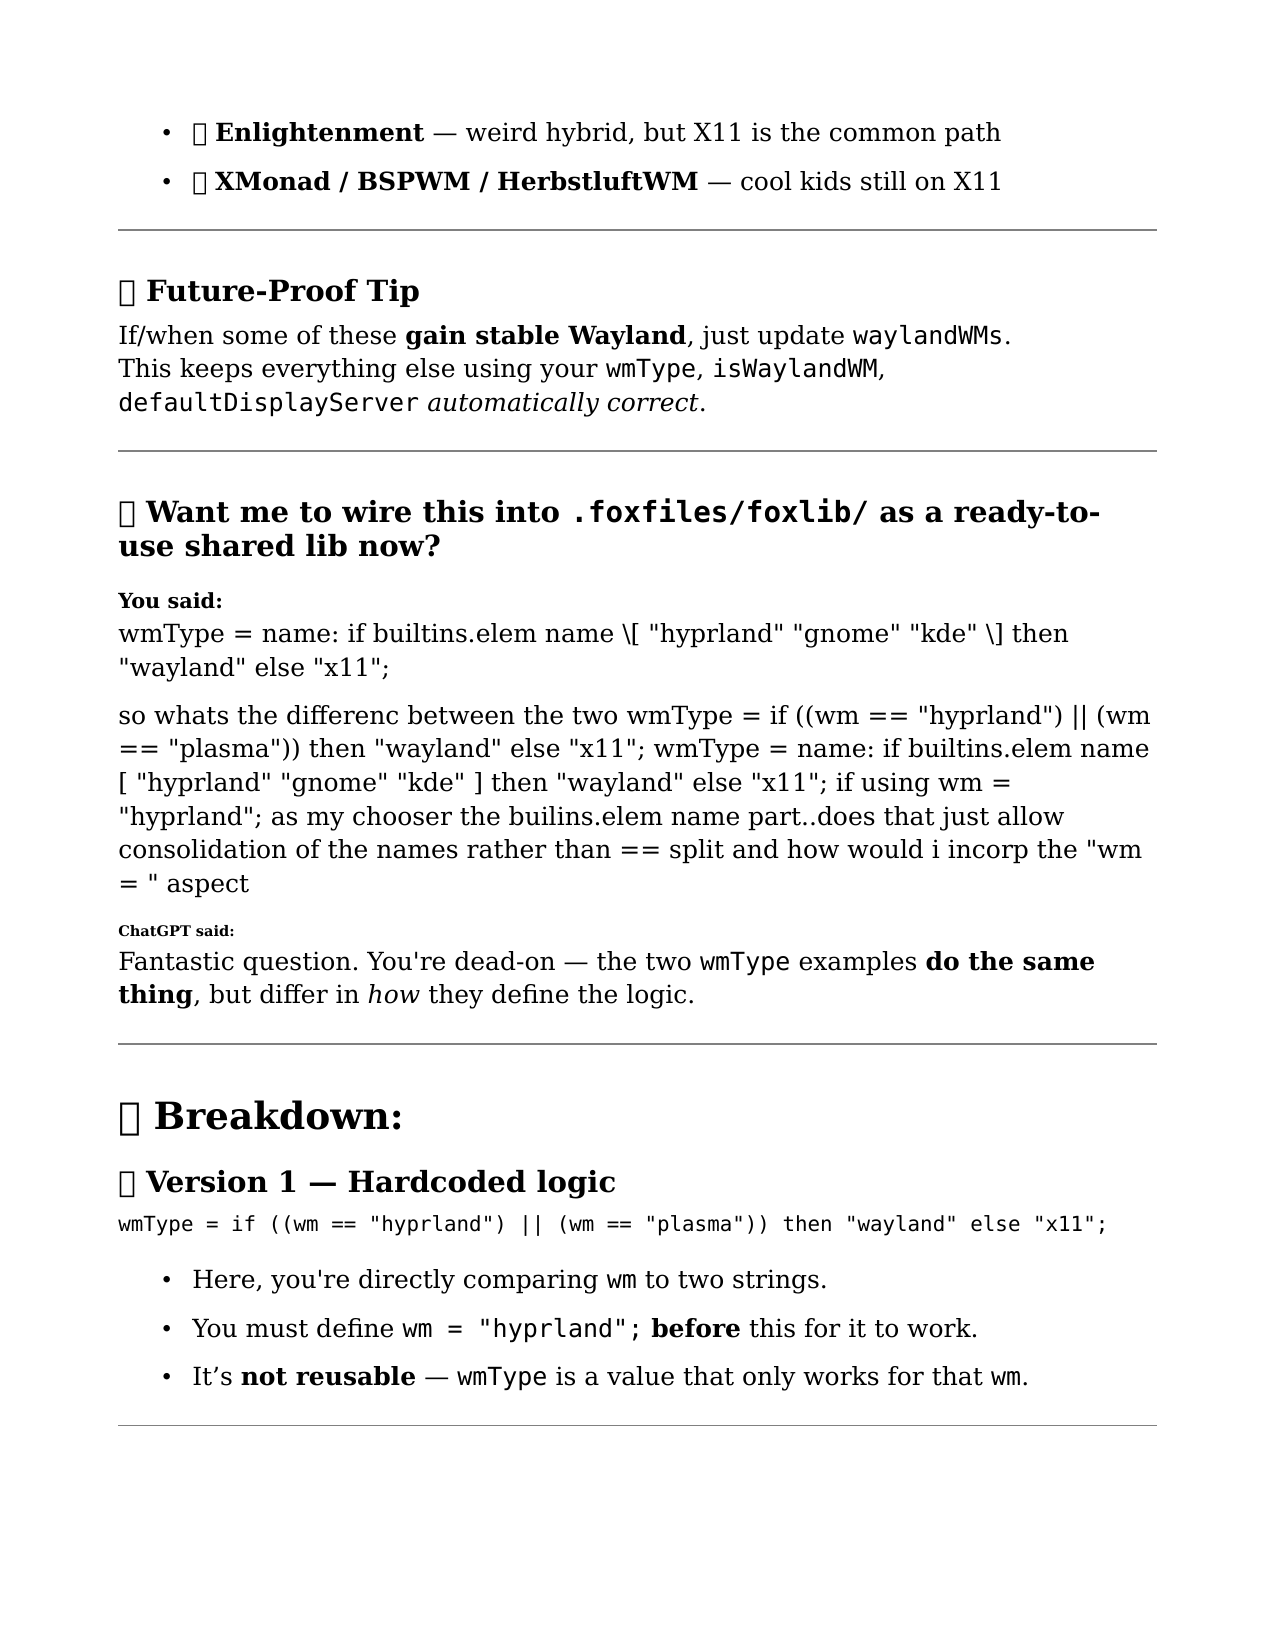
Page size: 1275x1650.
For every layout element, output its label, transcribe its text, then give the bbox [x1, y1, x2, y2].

subtitle You said: [118, 589, 1157, 613]
text If/when some of these gain stable Wayland, just update waylandWMs. This keeps everything else using your wmType, isWaylandWM, defaultDisplayServer automatically correct. [118, 321, 1157, 417]
subtitle 💡 Future-Proof Tip [118, 274, 1157, 308]
list Here, you're directly comparing wm to two strings. [162, 1266, 1157, 1295]
subtitle 🦊 Want me to wire this into .foxfiles/foxlib/ as a ready-to-use shared lib now? [118, 495, 1157, 564]
list ✅ XMonad / BSPWM / HerbstluftWM — cool kids still on X11 [162, 166, 1157, 196]
subtitle 🧠 Breakdown: [118, 1094, 1157, 1138]
list ✅ Enlightenment — weird hybrid, but X11 is the common path [162, 118, 1157, 147]
text so whats the differenc between the two wmType = if ((wm == "hyprland") || (wm == "plasma")) then "wayland" else "x11"; wmType = name: if builtins.elem name [ "hyprland" "gnome" "kde" ] then "wayland" else "x11"; if using wm = "hyprland"; as my chooser the builins.elem name part..does that just allow consolidation of the names rather than == split and how would i incorp the "wm = " aspect [118, 701, 1157, 898]
subtitle 🔸 Version 1 — Hardcoded logic [118, 1165, 1157, 1199]
text wmType = if ((wm == "hyprland") || (wm == "plasma")) then "wayland" else "x11"; [118, 1212, 1157, 1236]
list You must define wm = "hyprland"; before this for it to work. [162, 1314, 1157, 1343]
list It’s not reusable — wmType is a value that only works for that wm. [162, 1362, 1157, 1391]
text wmType = name: if builtins.elem name \[ "hyprland" "gnome" "kde" \] then "wayland" else "x11"; [118, 619, 1157, 682]
text Fantastic question. You're dead-on — the two wmType examples do the same thing, but differ in how they define the logic. [118, 947, 1157, 1010]
subtitle ChatGPT said: [118, 923, 1157, 940]
